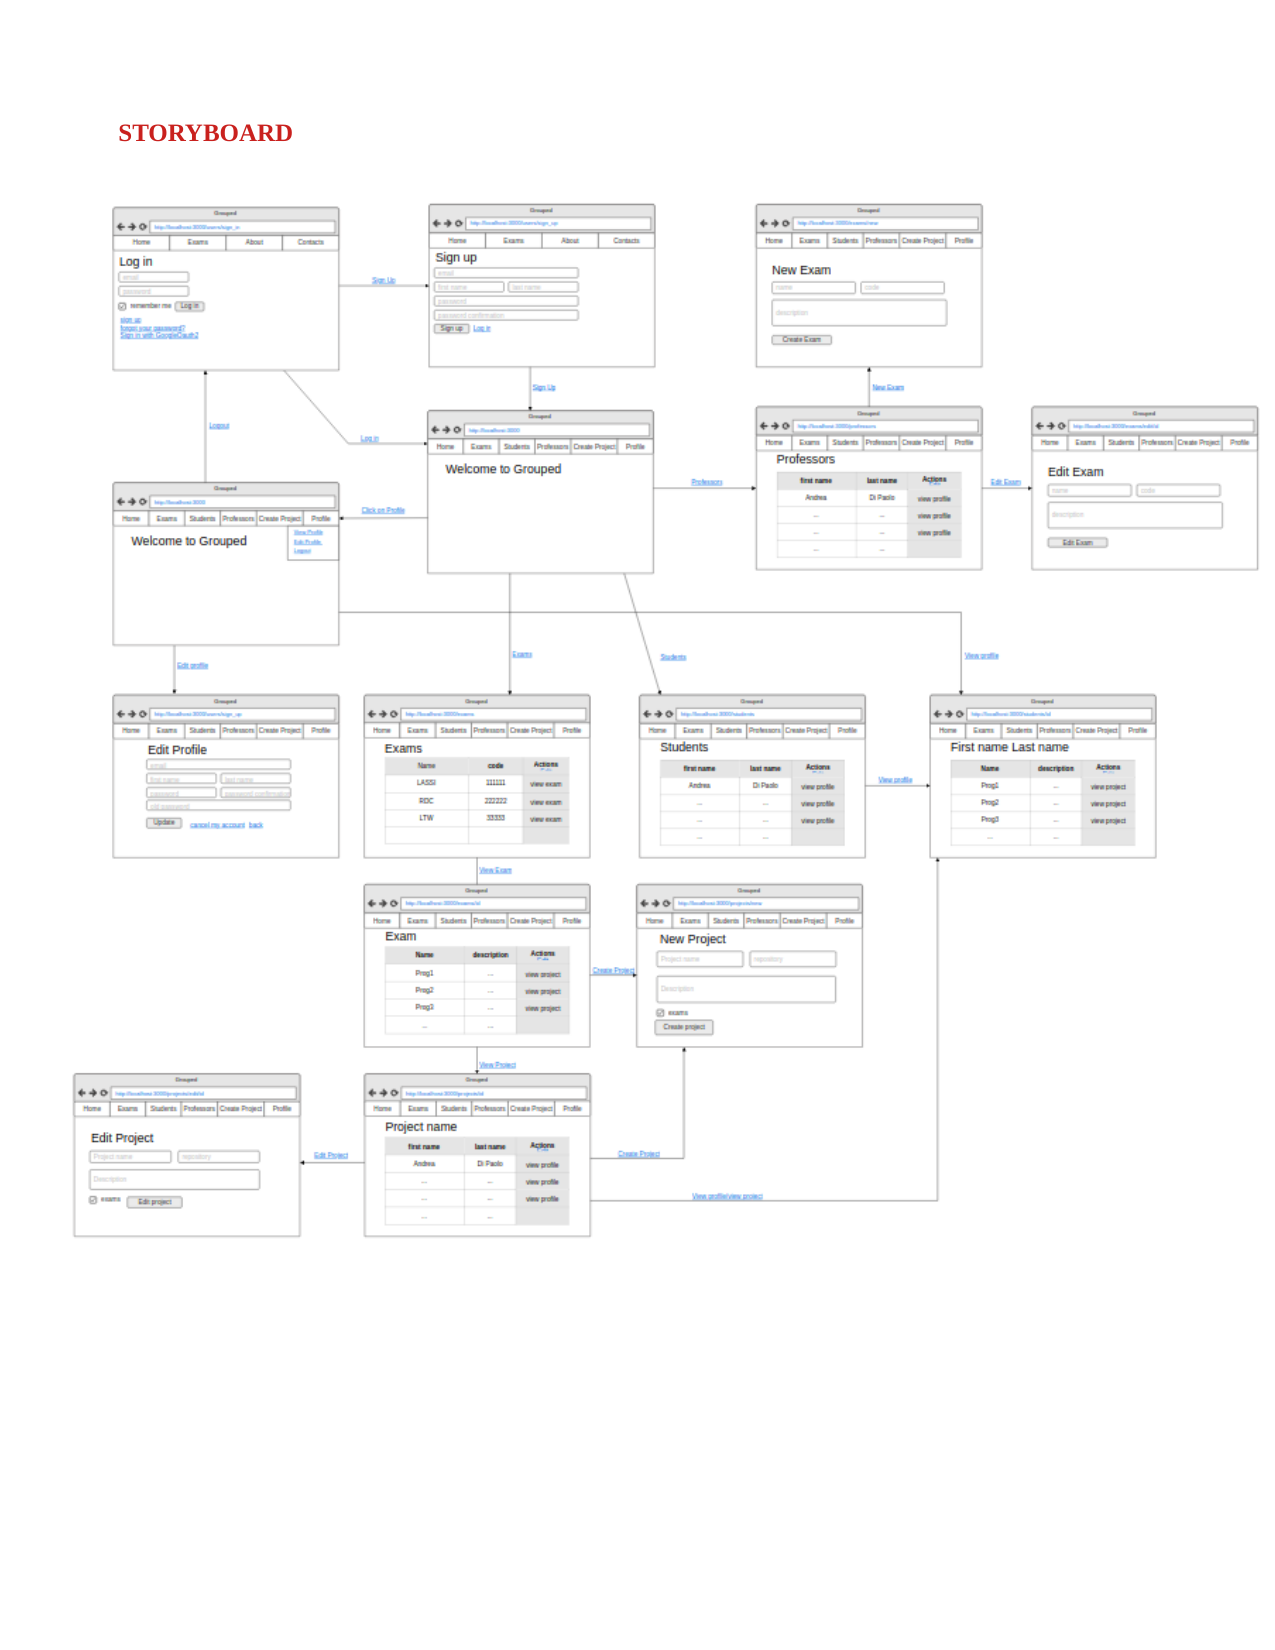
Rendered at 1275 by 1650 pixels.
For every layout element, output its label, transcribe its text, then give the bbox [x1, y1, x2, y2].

text STORYBOARD [118, 118, 1157, 147]
picture [32, 187, 1273, 1261]
